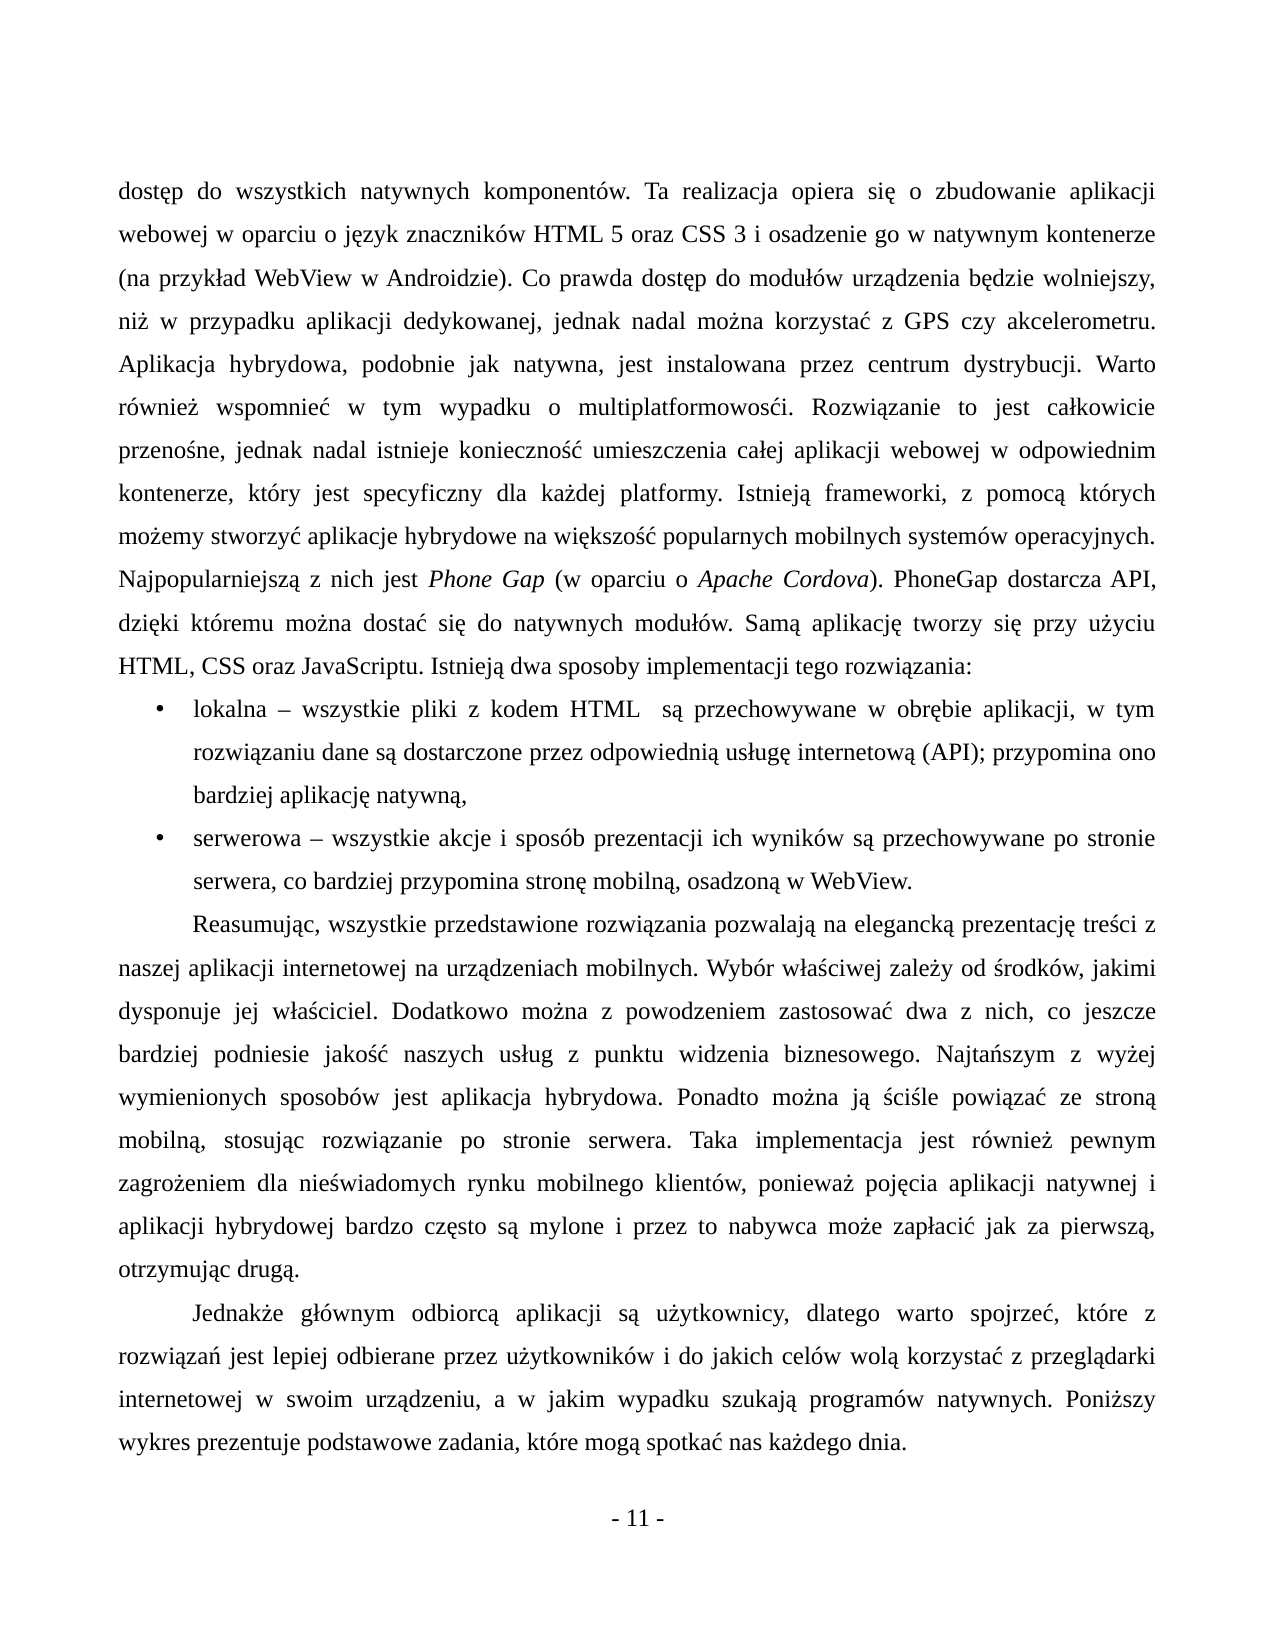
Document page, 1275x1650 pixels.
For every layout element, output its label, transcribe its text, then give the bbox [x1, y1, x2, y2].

text dostęp do wszystkich natywnych komponentów. Ta realizacja opiera się o zbudowanie aplikacji webowej w oparciu o język znaczników HTML 5 oraz CSS 3 i osadzenie go w natywnym kontenerze (na przykład WebView w Androidzie). Co prawda dostęp do modułów urządzenia będzie wolniejszy, niż w przypadku aplikacji dedykowanej, jednak nadal można korzystać z GPS czy akcelerometru. Aplikacja hybrydowa, podobnie jak natywna, jest instalowana przez centrum dystrybucji. Warto również wspomnieć w tym wypadku o multiplatformowosći. Rozwiązanie to jest całkowicie przenośne, jednak nadal istnieje konieczność umieszczenia całej aplikacji webowej w odpowiednim kontenerze, który jest specyficzny dla każdej platformy. Istnieją frameworki, z pomocą których możemy stworzyć aplikacje hybrydowe na większość popularnych mobilnych systemów operacyjnych. Najpopularniejszą z nich jest Phone Gap (w oparciu o Apache Cordova). PhoneGap dostarcza API, dzięki któremu można dostać się do natywnych modułów. Samą aplikację tworzy się przy użyciu HTML, CSS oraz JavaScriptu. Istnieją dwa sposoby implementacji tego rozwiązania: [118, 176, 1157, 679]
text Jednakże głównym odbiorcą aplikacji są użytkownicy, dlatego warto spojrzeć, które z rozwiązań jest lepiej odbierane przez użytkowników i do jakich celów wolą korzystać z przeglądarki internetowej w swoim urządzeniu, a w jakim wypadku szukają programów natywnych. Poniższy wykres prezentuje podstawowe zadania, które mogą spotkać nas każdego dnia. [118, 1298, 1157, 1456]
list lokalna – wszystkie pliki z kodem HTML są przechowywane w obrębie aplikacji, w tym rozwiązaniu dane są dostarczone przez odpowiednią usługę internetową (API); przypomina ono bardziej aplikację natywną, [156, 694, 1157, 809]
text Reasumując, wszystkie przedstawione rozwiązania pozwalają na elegancką prezentację treści z naszej aplikacji internetowej na urządzeniach mobilnych. Wybór właściwej zależy od środków, jakimi dysponuje jej właściciel. Dodatkowo można z powodzeniem zastosować dwa z nich, co jeszcze bardziej podniesie jakość naszych usług z punktu widzenia biznesowego. Najtańszym z wyżej wymienionych sposobów jest aplikacja hybrydowa. Ponadto można ją ściśle powiązać ze stroną mobilną, stosując rozwiązanie po stronie serwera. Taka implementacja jest również pewnym zagrożeniem dla nieświadomych rynku mobilnego klientów, ponieważ pojęcia aplikacji natywnej i aplikacji hybrydowej bardzo często są mylone i przez to nabywca może zapłacić jak za pierwszą, otrzymując drugą. [118, 909, 1157, 1283]
list serwerowa – wszystkie akcje i sposób prezentacji ich wyników są przechowywane po stronie serwera, co bardziej przypomina stronę mobilną, osadzoną w WebView. [156, 823, 1157, 895]
